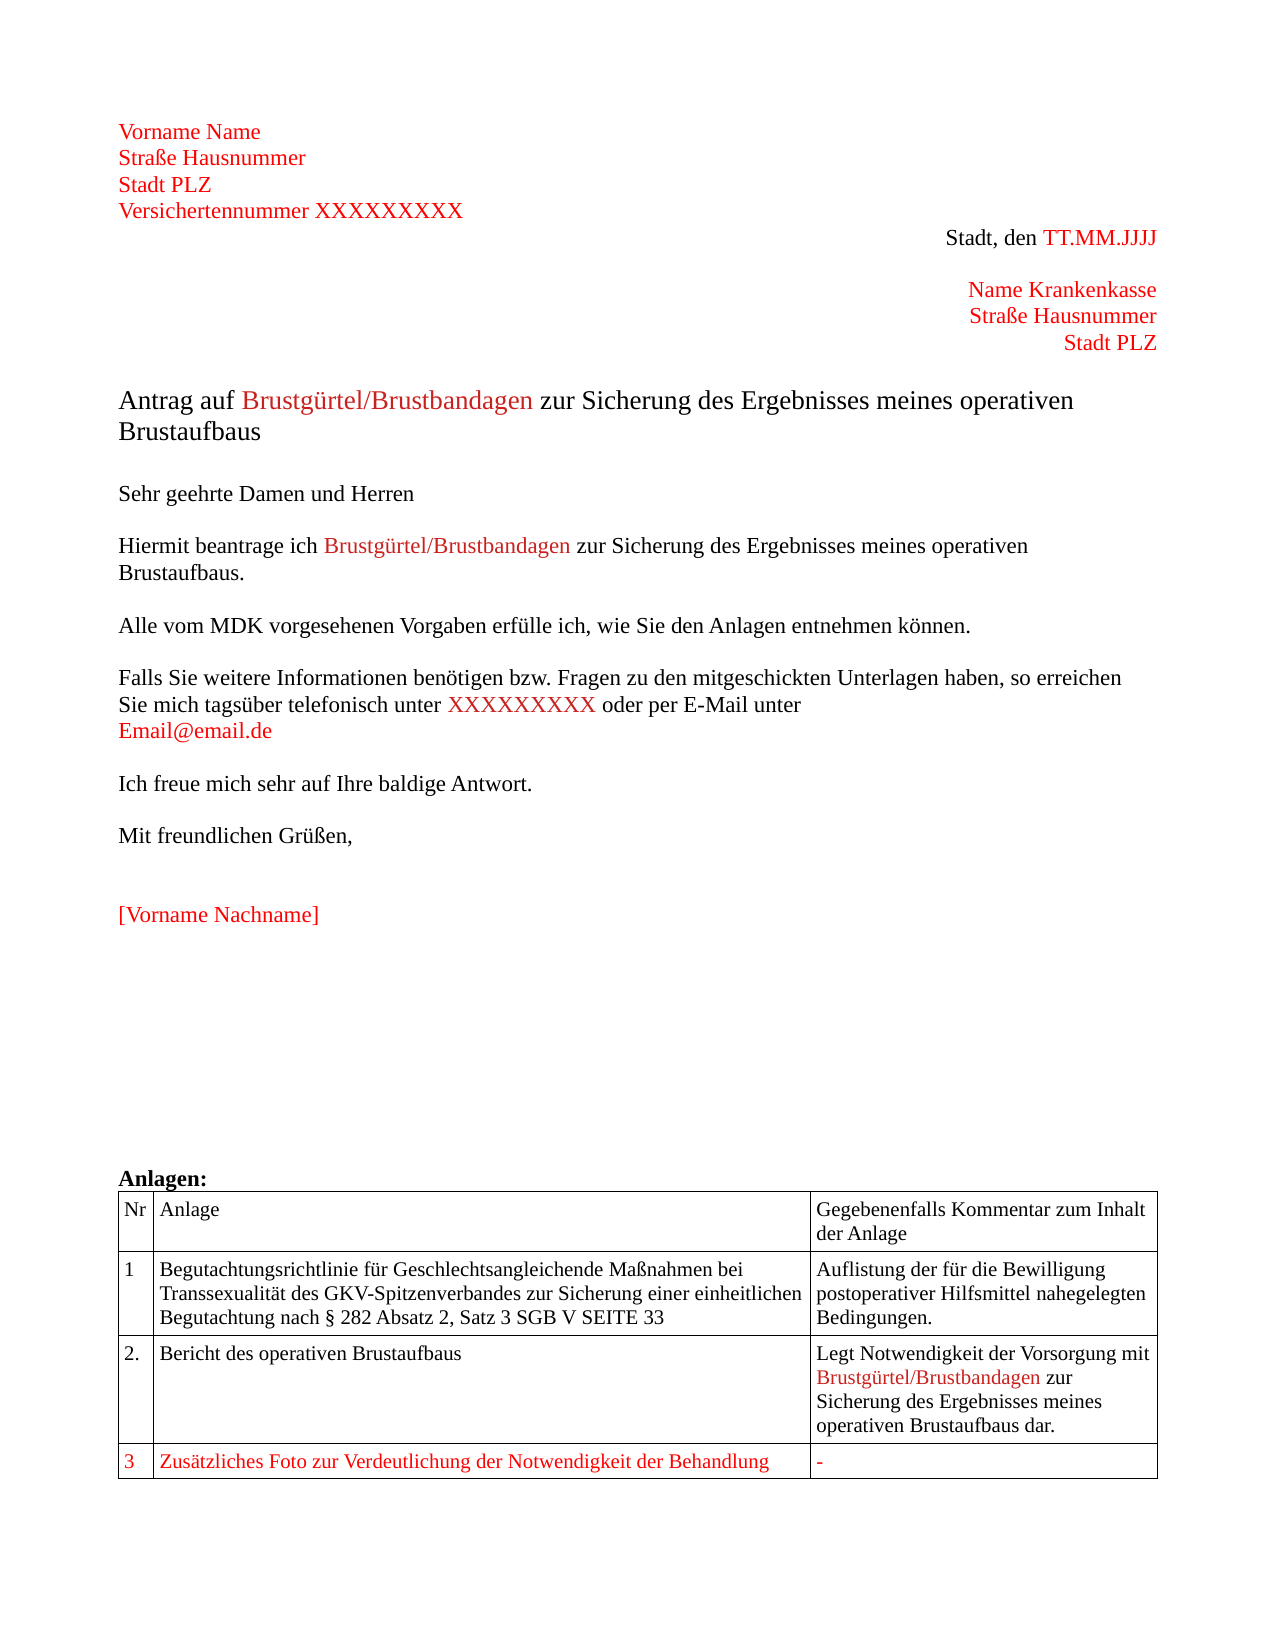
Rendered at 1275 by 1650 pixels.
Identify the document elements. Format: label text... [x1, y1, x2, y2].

table_cell Legt Notwendigkeit der Vorsorgung mit Brustgürtel/Brustbandagen zur Sicherung des Ergebnisses meines operativen Brustaufbaus dar. [811, 1336, 1157, 1443]
text Email@email.de [118, 717, 1157, 743]
text Antrag auf Brustgürtel/Brustbandagen zur Sicherung des Ergebnisses meines operativen Brustaufbaus [118, 384, 1157, 446]
table_cell Bericht des operativen Brustaufbaus [154, 1336, 810, 1443]
text Straße Hausnummer [118, 303, 1157, 329]
table_cell Auflistung der für die Bewilligung postoperativer Hilfsmittel nahegelegten Bedingungen. [811, 1252, 1157, 1335]
text Falls Sie weitere Informationen benötigen bzw. Fragen zu den mitgeschickten Unterlagen haben, so erreichen Sie mich tagsüber telefonisch unter XXXXXXXXX oder per E-Mail unter [118, 664, 1157, 717]
text Hiermit beantrage ich Brustgürtel/Brustbandagen zur Sicherung des Ergebnisses meines operativen Brustaufbaus. [118, 533, 1157, 585]
text Ich freue mich sehr auf Ihre baldige Antwort. [118, 770, 1157, 796]
text Mit freundlichen Grüßen, [118, 822, 1157, 849]
table_cell 3 [119, 1444, 153, 1478]
table_cell Zusätzliches Foto zur Verdeutlichung der Notwendigkeit der Behandlung [154, 1444, 810, 1478]
text Alle vom MDK vorgesehenen Vorgaben erfülle ich, wie Sie den Anlagen entnehmen können. [118, 612, 1157, 638]
text Straße Hausnummer [118, 144, 1157, 171]
text Name Krankenkasse [118, 276, 1157, 303]
table_cell 2. [119, 1336, 153, 1443]
table_cell - [811, 1444, 1157, 1478]
text Anlagen: [118, 1165, 1157, 1191]
text Versichertennummer XXXXXXXXX [118, 197, 1157, 223]
text Vorname Name [118, 118, 1157, 144]
text Stadt PLZ [118, 329, 1157, 355]
text Stadt, den TT.MM.JJJJ [118, 223, 1157, 250]
text [Vorname Nachname] [118, 902, 1157, 928]
table_header Gegebenenfalls Kommentar zum Inhalt der Anlage [811, 1192, 1157, 1251]
text Stadt PLZ [118, 171, 1157, 197]
table_header Anlage [154, 1192, 810, 1251]
table_header Nr [119, 1192, 153, 1251]
table_cell Begutachtungsrichtlinie für Geschlechtsangleichende Maßnahmen bei Transsexualität des GKV-Spitzenverbandes zur Sicherung einer einheitlichen Begutachtung nach § 282 Absatz 2, Satz 3 SGB V SEITE 33 [154, 1252, 810, 1335]
table_cell 1 [119, 1252, 153, 1335]
text Sehr geehrte Damen und Herren [118, 480, 1157, 506]
